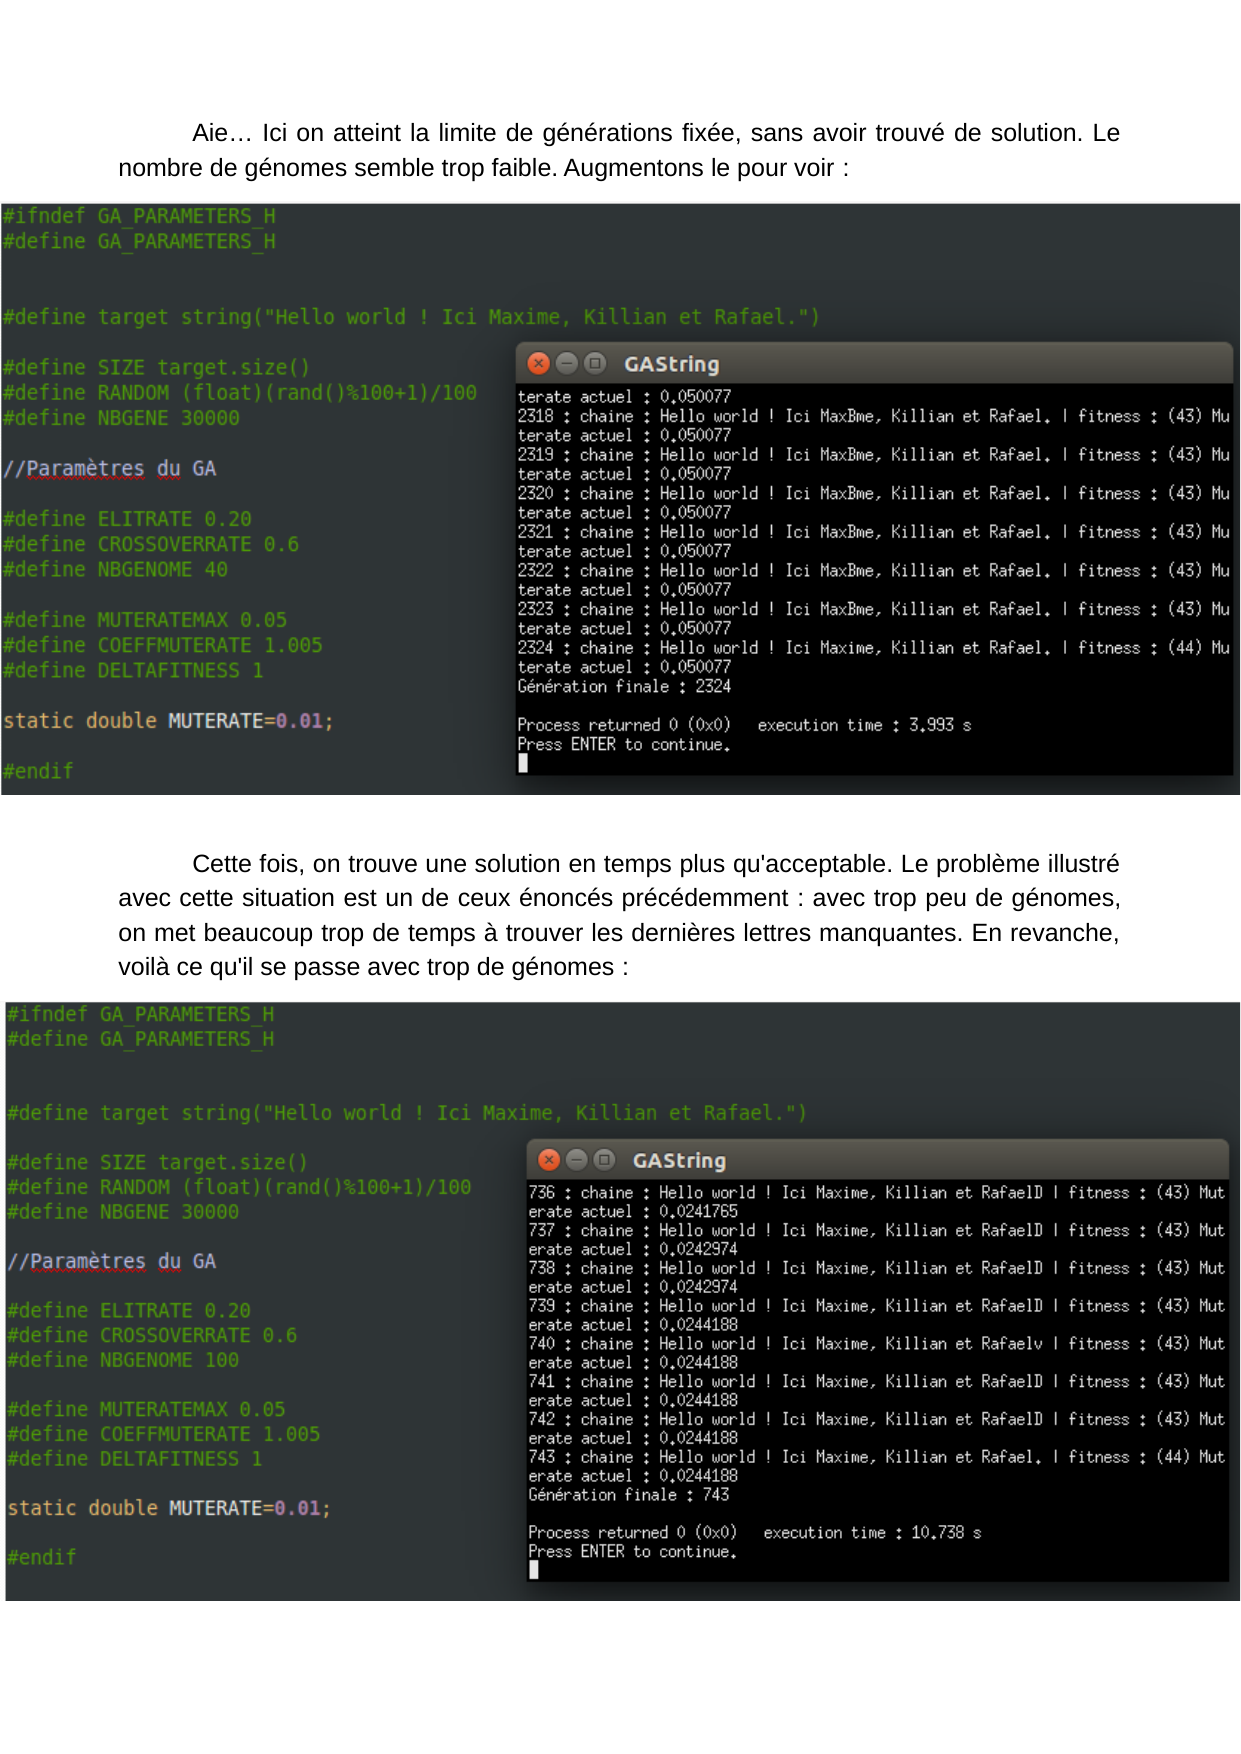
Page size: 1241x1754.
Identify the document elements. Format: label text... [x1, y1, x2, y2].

picture [0, 1001, 1241, 1601]
text Cette fois, on trouve une solution en temps plus qu'acceptable. Le problème illustré avec cette situation est un de ceux énoncés précédemment : avec trop peu de génomes, on met beaucoup trop de temps à trouver les dernières lettres manquantes. En revanche, voilà ce qu'il se passe avec trop de génomes : [118, 849, 1122, 981]
picture [0, 201, 1241, 795]
text Aie… Ici on atteint la limite de générations fixée, sans avoir trouvé de solution. Le nombre de génomes semble trop faible. Augmentons le pour voir : [118, 118, 1122, 181]
